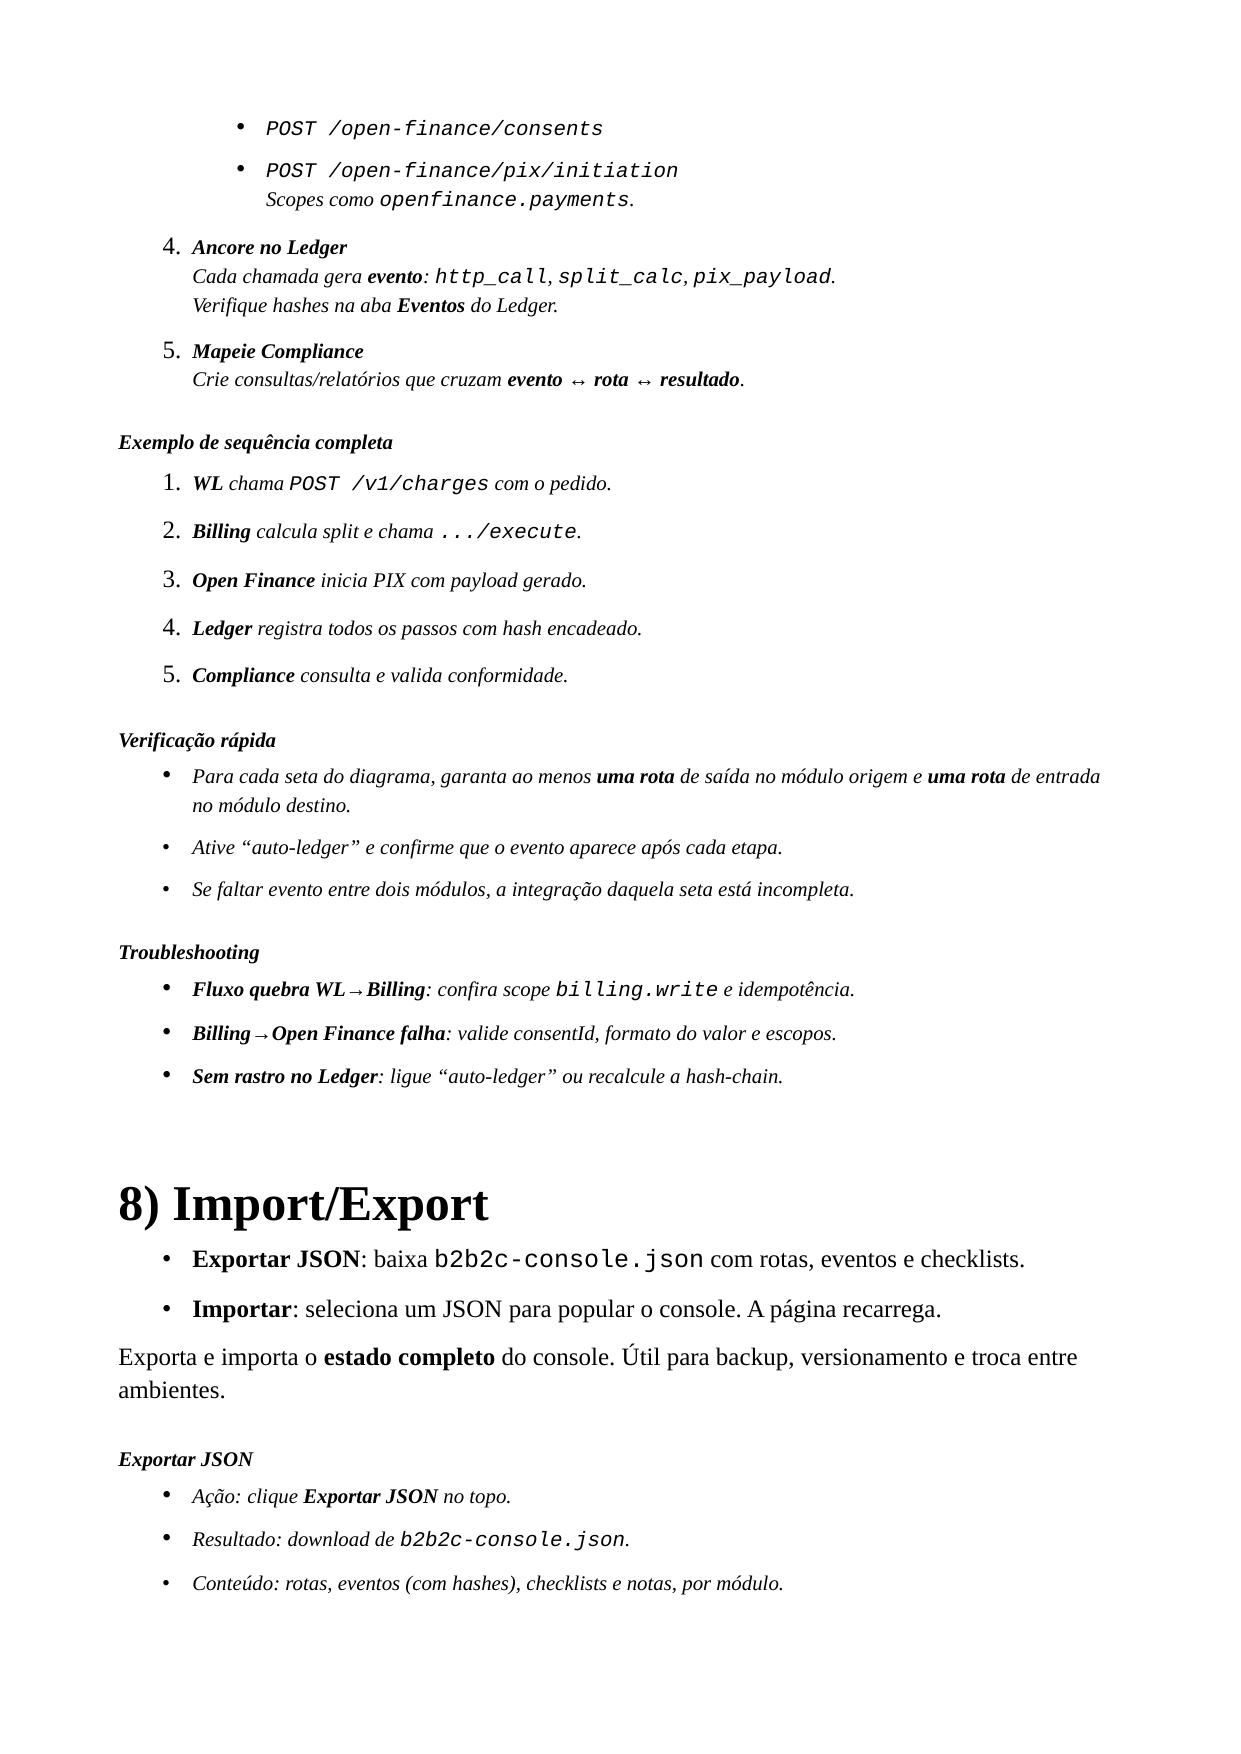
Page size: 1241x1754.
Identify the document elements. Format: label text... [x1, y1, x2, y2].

list Open Finance inicia PIX com payload gerado. [162, 564, 1122, 593]
list Mapeie Compliance Crie consultas/relatórios que cruzam evento ↔ rota ↔ resultado. [162, 335, 1122, 391]
list Billing→Open Finance falha: valide consentId, formato do valor e escopos. [162, 1021, 1122, 1046]
list Resultado: download de b2b2c-console.json. [162, 1527, 1122, 1553]
list Conteúdo: rotas, eventos (com hashes), checklists e notas, por módulo. [162, 1571, 1122, 1595]
list Para cada seta do diagrama, garanta ao menos uma rota de saída no módulo origem e uma rota de entrada no módulo destino. [162, 764, 1122, 817]
list Sem rastro no Ledger: ligue “auto-ledger” ou recalcule a hash-chain. [162, 1064, 1122, 1089]
list WL chama POST /v1/charges com o pedido. [162, 467, 1122, 496]
list Ledger registra todos os passos com hash encadeado. [162, 612, 1122, 640]
list Se faltar evento entre dois módulos, a integração daquela seta está incompleta. [162, 877, 1122, 901]
list Billing calcula split e chama .../execute. [162, 515, 1122, 545]
list POST /open-finance/pix/initiation Scopes como openfinance.payments. [236, 160, 1122, 213]
subtitle 8) Import/Export [118, 1174, 1122, 1232]
list Compliance consulta e valida conformidade. [162, 659, 1122, 688]
list Exportar JSON: baixa b2b2c-console.json com rotas, eventos e checklists. [162, 1244, 1122, 1275]
list Ação: clique Exportar JSON no topo. [162, 1484, 1122, 1509]
list POST /open-finance/consents [236, 118, 1122, 142]
text Exporta e importa o estado completo do console. Útil para backup, versionamento e troca entre ambientes. [118, 1342, 1122, 1403]
list Fluxo quebra WL→Billing: confira scope billing.write e idempotência. [162, 977, 1122, 1002]
list Importar: seleciona um JSON para popular o console. A página recarrega. [162, 1294, 1122, 1323]
list Ancore no Ledger Cada chamada gera evento: http_call, split_calc, pix_payload. Verifique hashes na aba Eventos do Ledger. [162, 231, 1122, 317]
subtitle Troubleshooting [118, 940, 1122, 964]
list Ative “auto-ledger” e confirme que o evento aparece após cada etapa. [162, 835, 1122, 859]
subtitle Exportar JSON [118, 1447, 1122, 1471]
subtitle Verificação rápida [118, 728, 1122, 752]
subtitle Exemplo de sequência completa [118, 430, 1122, 454]
